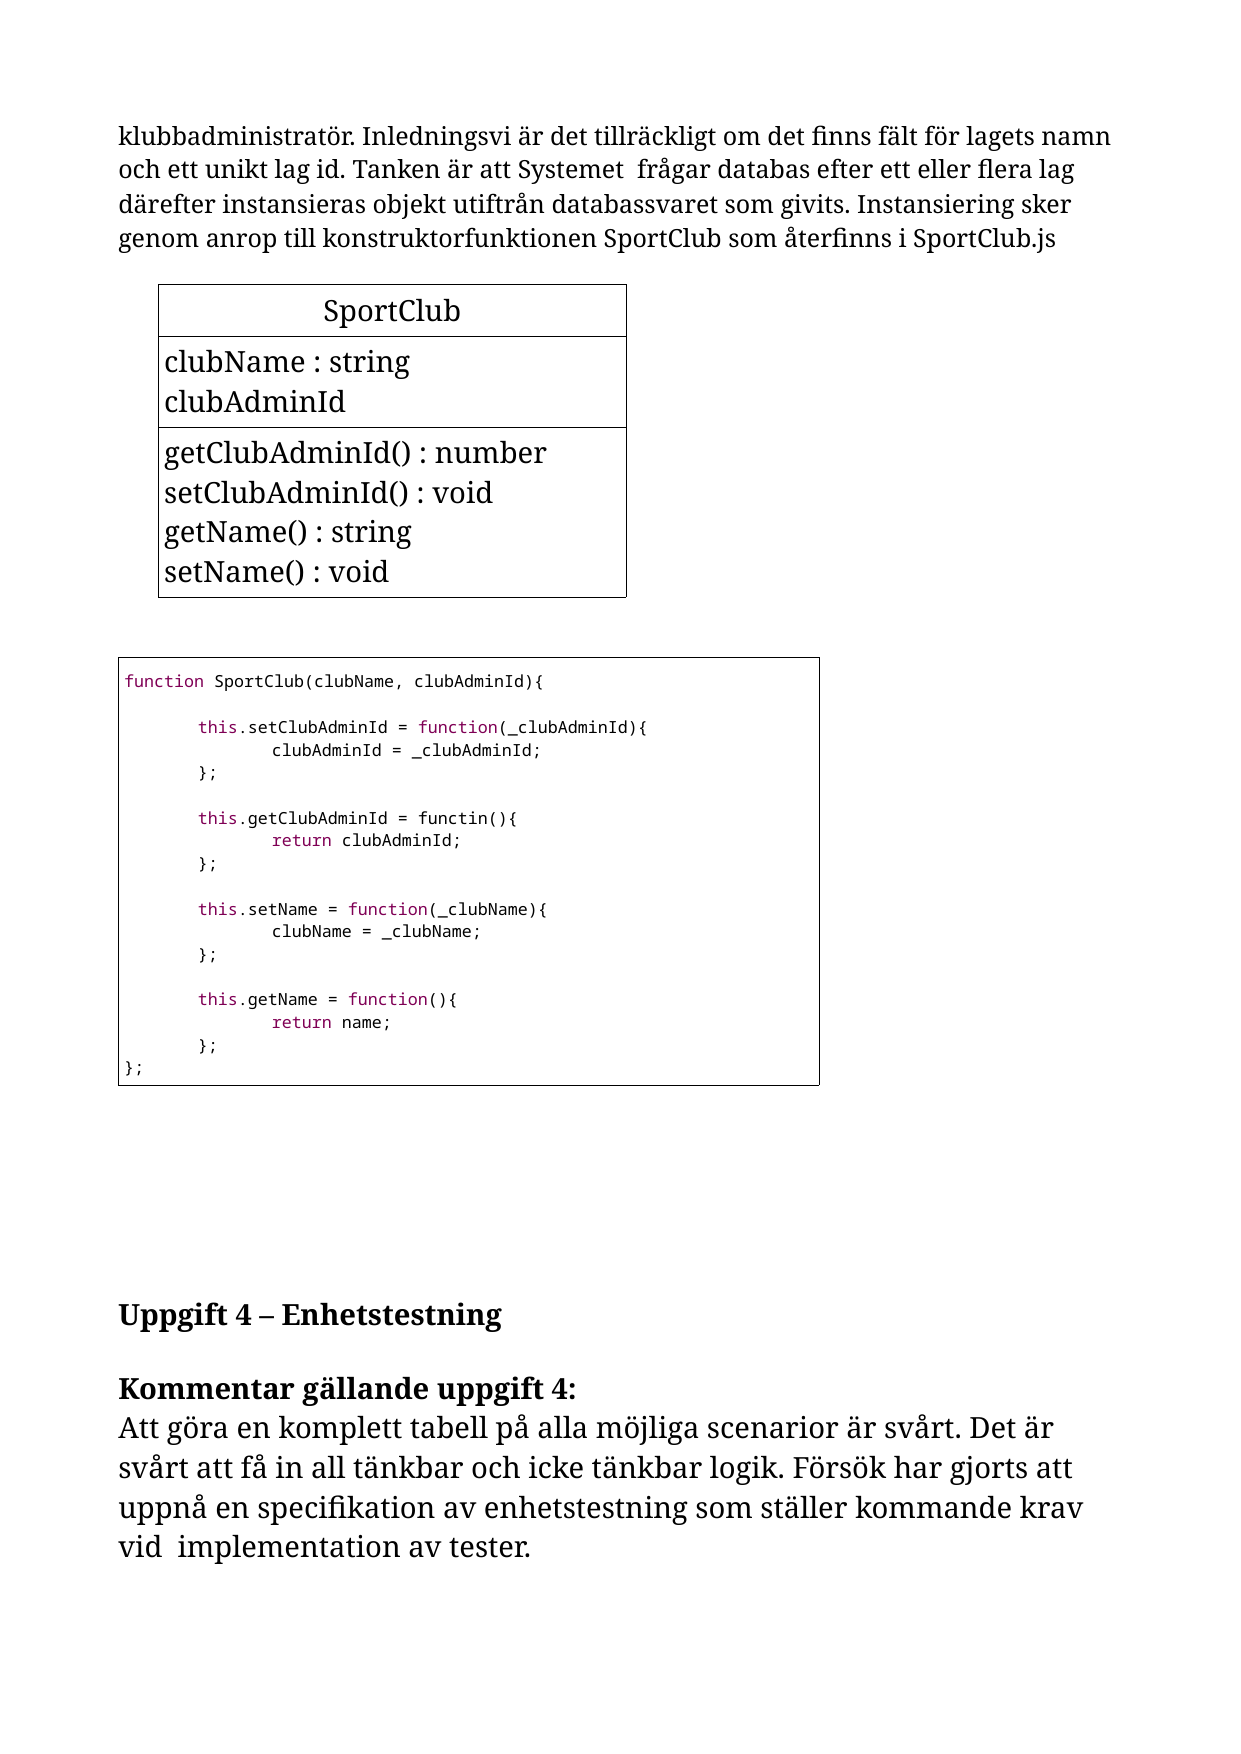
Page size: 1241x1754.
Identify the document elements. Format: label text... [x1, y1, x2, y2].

text Kommentar gällande uppgift 4: [118, 1368, 1122, 1408]
table_cell clubName : string clubAdminId [159, 337, 626, 427]
text Att göra en komplett tabell på alla möjliga scenarior är svårt. Det är svårt att få in all tänkbar och icke tänkbar logik. Försök har gjorts att uppnå en specifikation av enhetstestning som ställer kommande krav vid implementation av tester. [118, 1408, 1122, 1566]
text Uppgift 4 – Enhetstestning [118, 1295, 1122, 1334]
table_header function SportClub(clubName, clubAdminId){ this.setClubAdminId = function(_clubAdminId){ clubAdminId = _clubAdminId; }; this.getClubAdminId = functin(){ return clubAdminId; }; this.setName = function(_clubName){ clubName = _clubName; }; this.getName = function(){ return name; }; }; [119, 658, 819, 1084]
table_header SportClub [159, 285, 626, 336]
table_cell getClubAdminId() : number setClubAdminId() : void getName() : string setName() : void [159, 428, 626, 597]
text klubbadministratör. Inledningsvi är det tillräckligt om det finns fält för lagets namn och ett unikt lag id. Tanken är att Systemet frågar databas efter ett eller flera lag därefter instansieras objekt utiftrån databassvaret som givits. Instansiering sker genom anrop till konstruktorfunktionen SportClub som återfinns i SportClub.js [118, 118, 1122, 254]
